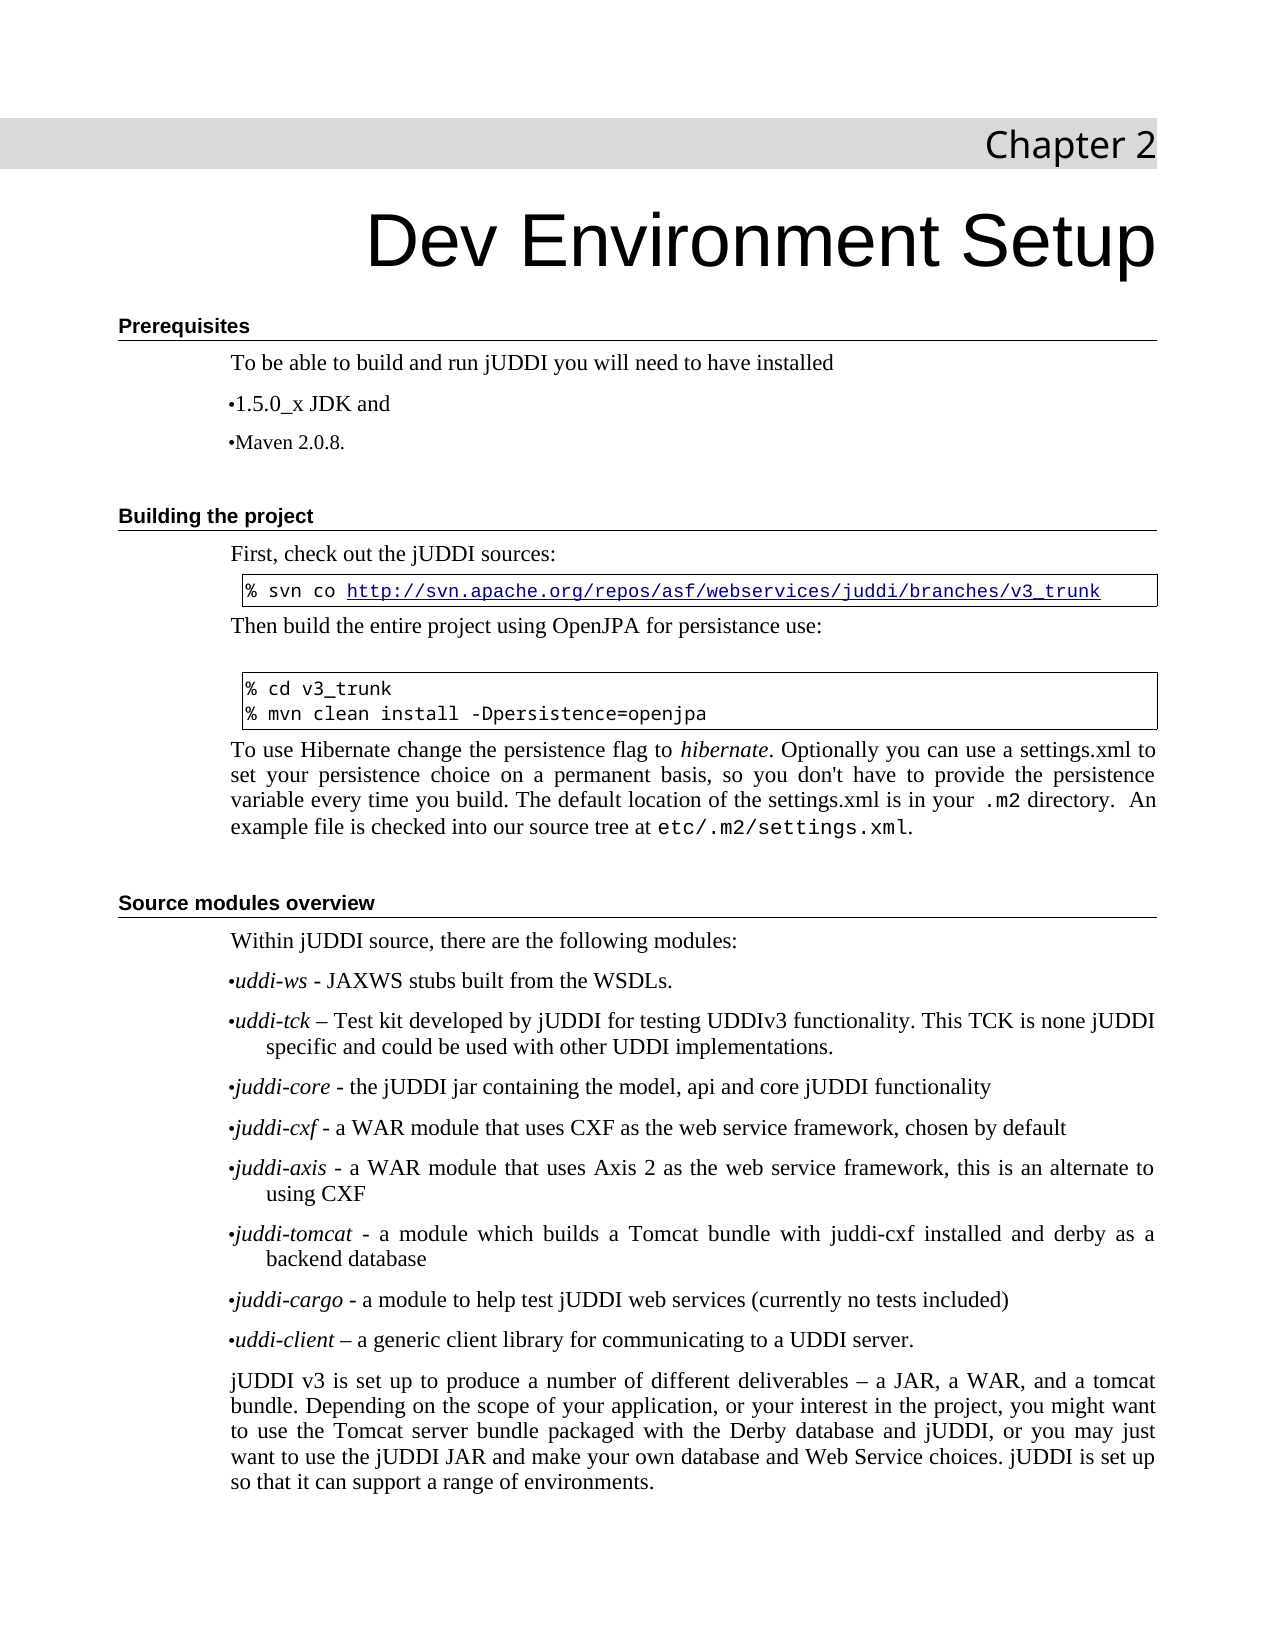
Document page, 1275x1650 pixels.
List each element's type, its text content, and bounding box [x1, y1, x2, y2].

text Within jUDDI source, there are the following modules: [230, 928, 1157, 953]
title Dev Environment Setup [233, 198, 1157, 282]
list juddi-tomcat - a module which builds a Tomcat bundle with juddi-cxf installed and derby as a backend database [228, 1221, 1157, 1272]
list uddi-client – a generic client library for communicating to a UDDI server. [228, 1327, 1157, 1353]
text jUDDI v3 is set up to produce a number of different deliverables – a JAR, a WAR, and a tomcat bundle. Depending on the scope of your application, or your interest in the project, you might want to use the Tomcat server bundle packaged with the Derby database and jUDDI, or you may just want to use the jUDDI JAR and make your own database and Web Service choices. jUDDI is set up so that it can support a range of environments. [230, 1368, 1157, 1495]
list uddi-ws - JAXWS stubs built from the WSDLs. [228, 968, 1157, 993]
list uddi-tck – Test kit developed by jUDDI for testing UDDIv3 functionality. This TCK is none jUDDI specific and could be used with other UDDI implementations. [228, 1008, 1157, 1059]
list juddi-axis - a WAR module that uses Axis 2 as the web service framework, this is an alternate to using CXF [228, 1155, 1157, 1206]
subtitle Prerequisites [118, 314, 1157, 340]
text % cd v3_trunk [243, 673, 1157, 697]
text Then build the entire project using OpenJPA for persistance use: [230, 613, 1157, 639]
text % svn co http://svn.apache.org/repos/asf/webservices/juddi/branches/v3_trunk [243, 575, 1157, 606]
text To use Hibernate change the persistence flag to hibernate. Optionally you can use a settings.xml to set your persistence choice on a permanent basis, so you don't have to provide the persistence variable every time you build. The default location of the settings.xml is in your .m2 directory. An example file is checked into our source tree at etc/.m2/settings.xml. [230, 737, 1157, 841]
list juddi-cxf - a WAR module that uses CXF as the web service framework, chosen by default [228, 1115, 1157, 1140]
list juddi-core - the jUDDI jar containing the model, api and core jUDDI functionality [228, 1074, 1157, 1100]
text % mvn clean install -Dpersistence=openjpa [243, 697, 1157, 729]
subtitle Source modules overview [118, 892, 1157, 917]
list 1.5.0_x JDK and [228, 391, 1157, 416]
text First, check out the jUDDI sources: [230, 541, 1157, 566]
text To be able to build and run jUDDI you will need to have installed [230, 350, 1157, 376]
subtitle Building the project [118, 505, 1157, 530]
list juddi-cargo - a module to help test jUDDI web services (currently no tests included) [228, 1287, 1157, 1312]
list Maven 2.0.8. [228, 431, 1157, 454]
